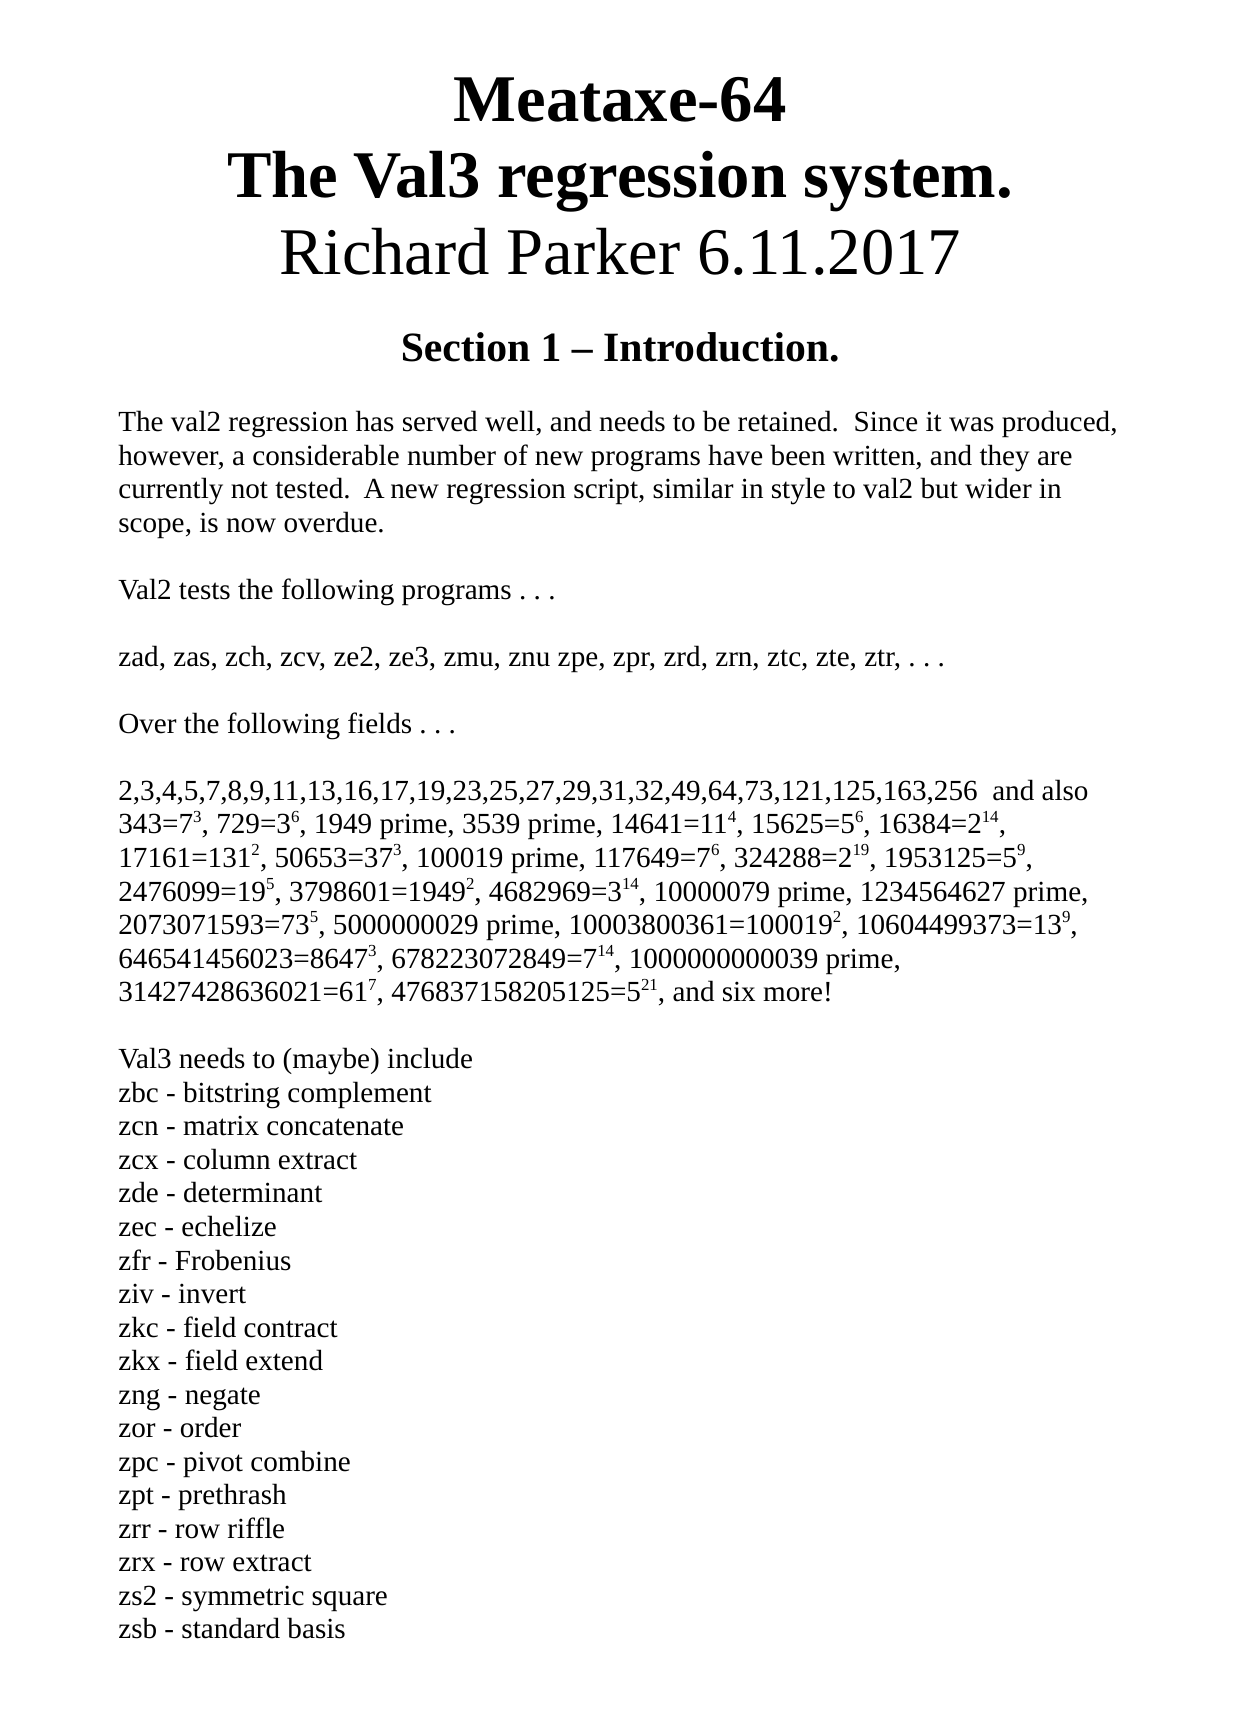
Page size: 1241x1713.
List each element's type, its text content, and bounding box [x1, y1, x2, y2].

text ziv - invert [118, 1276, 1122, 1310]
text zrx - row extract [118, 1544, 1122, 1578]
text zpc - pivot combine [118, 1444, 1122, 1477]
text 343=73, 729=36, 1949 prime, 3539 prime, 14641=114, 15625=56, 16384=214, 17161=1312, 50653=373, 100019 prime, 117649=76, 324288=219, 1953125=59, 2476099=195, 3798601=19492, 4682969=314, 10000079 prime, 1234564627 prime, 2073071593=735, 5000000029 prime, 10003800361=1000192, 10604499373=139, 646541456023=86473, 678223072849=714, 1000000000039 prime, 31427428636021=617, 476837158205125=521, and six more! [118, 807, 1122, 1008]
text The val2 regression has served well, and needs to be retained. Since it was produced, however, a considerable number of new programs have been written, and they are currently not tested. A new regression script, similar in style to val2 but wider in scope, is now overdue. [118, 404, 1122, 538]
text The Val3 regression system. [118, 136, 1122, 212]
text Richard Parker 6.11.2017 [118, 212, 1122, 289]
text 2,3,4,5,7,8,9,11,13,16,17,19,23,25,27,29,31,32,49,64,73,121,125,163,256 and also [118, 773, 1122, 807]
text zkx - field extend [118, 1343, 1122, 1377]
text zec - echelize [118, 1209, 1122, 1243]
text zcx - column extract [118, 1142, 1122, 1176]
text zcn - matrix concatenate [118, 1108, 1122, 1142]
text zrr - row riffle [118, 1511, 1122, 1544]
text Val2 tests the following programs . . . [118, 572, 1122, 605]
text Over the following fields . . . [118, 706, 1122, 739]
text zsb - standard basis [118, 1612, 1122, 1645]
text zfr - Frobenius [118, 1243, 1122, 1276]
text Section 1 – Introduction. [118, 323, 1122, 371]
text zde - determinant [118, 1176, 1122, 1209]
text zkc - field contract [118, 1310, 1122, 1343]
text zs2 - symmetric square [118, 1578, 1122, 1612]
text zor - order [118, 1410, 1122, 1444]
text Meataxe-64 [118, 59, 1122, 136]
text zbc - bitstring complement [118, 1075, 1122, 1108]
text zng - negate [118, 1377, 1122, 1410]
text Val3 needs to (maybe) include [118, 1041, 1122, 1075]
text zad, zas, zch, zcv, ze2, ze3, zmu, znu zpe, zpr, zrd, zrn, ztc, zte, ztr, . . . [118, 639, 1122, 672]
text zpt - prethrash [118, 1477, 1122, 1511]
